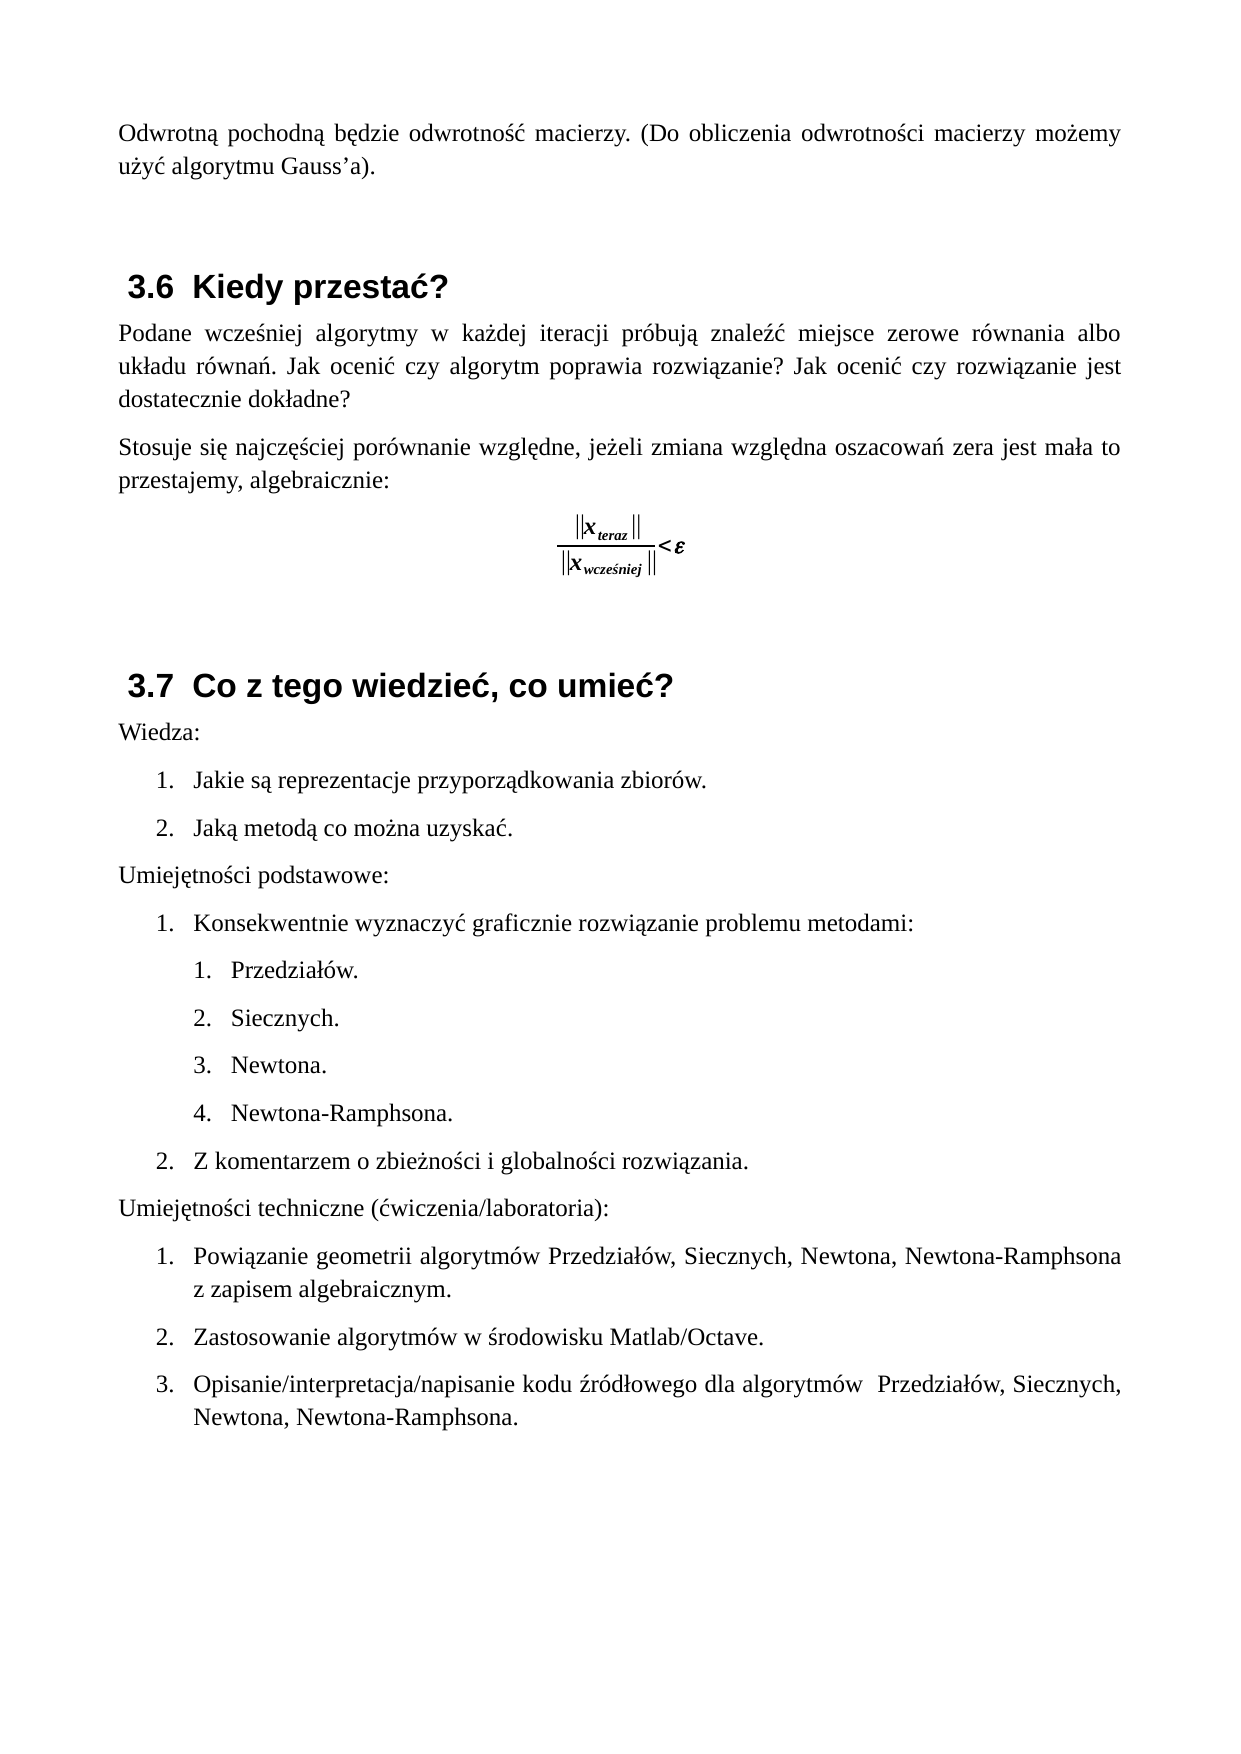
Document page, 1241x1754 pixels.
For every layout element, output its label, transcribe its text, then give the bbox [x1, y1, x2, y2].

list Jaką metodą co można uzyskać. [156, 813, 1122, 841]
list Przedziałów. [193, 955, 1122, 984]
list Konsekwentnie wyznaczyć graficznie rozwiązanie problemu metodami: [156, 908, 1122, 937]
list Powiązanie geometrii algorytmów Przedziałów, Siecznych, Newtona, Newtona-Ramphsona z zapisem algebraicznym. [156, 1241, 1122, 1303]
list Jakie są reprezentacje przyporządkowania zbiorów. [156, 765, 1122, 794]
list Z komentarzem o zbieżności i globalności rozwiązania. [156, 1146, 1122, 1174]
text Wiedza: [118, 717, 1122, 746]
text Umiejętności podstawowe: [118, 860, 1122, 889]
list Zastosowanie algorytmów w środowisku Matlab/Octave. [156, 1322, 1122, 1350]
text Odwrotną pochodną będzie odwrotność macierzy. (Do obliczenia odwrotności macierzy możemy użyć algorytmu Gauss’a). [118, 118, 1122, 180]
list Opisanie/interpretacja/napisanie kodu źródłowego dla algorytmów Przedziałów, Siecznych, Newtona, Newtona-Ramphsona. [156, 1369, 1122, 1431]
text Podane wcześniej algorytmy w każdej iteracji próbują znaleźć miejsce zerowe równania albo układu równań. Jak ocenić czy algorytm poprawia rozwiązanie? Jak ocenić czy rozwiązanie jest dostatecznie dokładne? [118, 318, 1122, 413]
subtitle Co z tego wiedzieć, co umieć? [118, 666, 1122, 705]
list Newtona-Ramphsona. [193, 1098, 1122, 1127]
list Newtona. [193, 1051, 1122, 1079]
list Siecznych. [193, 1003, 1122, 1032]
subtitle Kiedy przestać? [118, 267, 1122, 306]
text Stosuje się najczęściej porównanie względne, jeżeli zmiana względna oszacowań zera jest mała to przestajemy, algebraicznie: [118, 432, 1122, 494]
text Umiejętności techniczne (ćwiczenia/laboratoria): [118, 1193, 1122, 1222]
